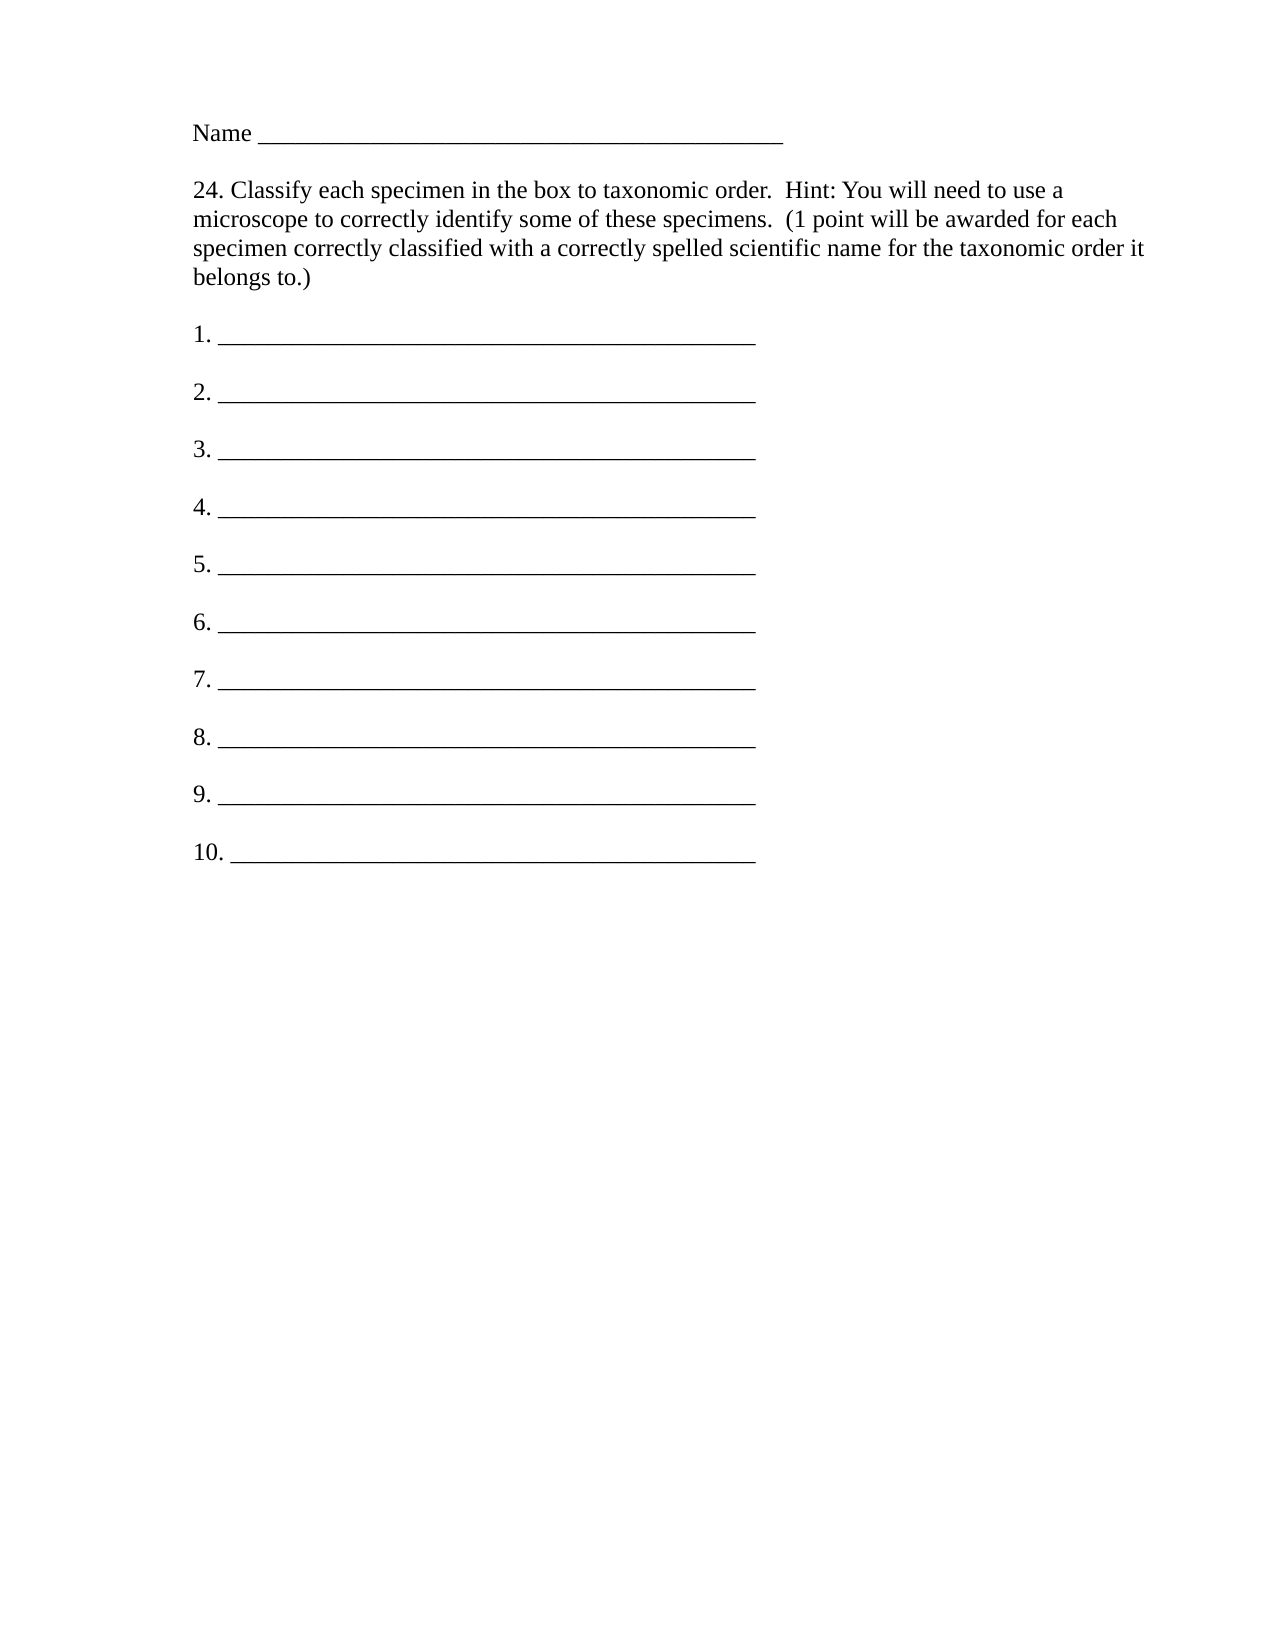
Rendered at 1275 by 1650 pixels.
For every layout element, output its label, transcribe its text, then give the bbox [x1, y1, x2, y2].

text 10. __________________________________________ [193, 837, 1157, 866]
text 8. ___________________________________________ [193, 722, 1157, 751]
text 1. ___________________________________________ [193, 319, 1157, 348]
list 24. Classify each specimen in the box to taxonomic order. Hint: You will need to use a microscope to correctly identify some of these specimens. (1 point will be awarded for each specimen correctly classified with a correctly spelled scientific name for the taxonomic order it belongs to.) [193, 176, 1157, 291]
text 6. ___________________________________________ [193, 607, 1157, 636]
text 7. ___________________________________________ [193, 664, 1157, 693]
text 4. ___________________________________________ [193, 492, 1157, 521]
text 9. ___________________________________________ [193, 779, 1157, 808]
text 2. ___________________________________________ [193, 377, 1157, 406]
text Name __________________________________________ [118, 118, 1157, 147]
text 5. ___________________________________________ [193, 549, 1157, 578]
text 3. ___________________________________________ [193, 434, 1157, 463]
